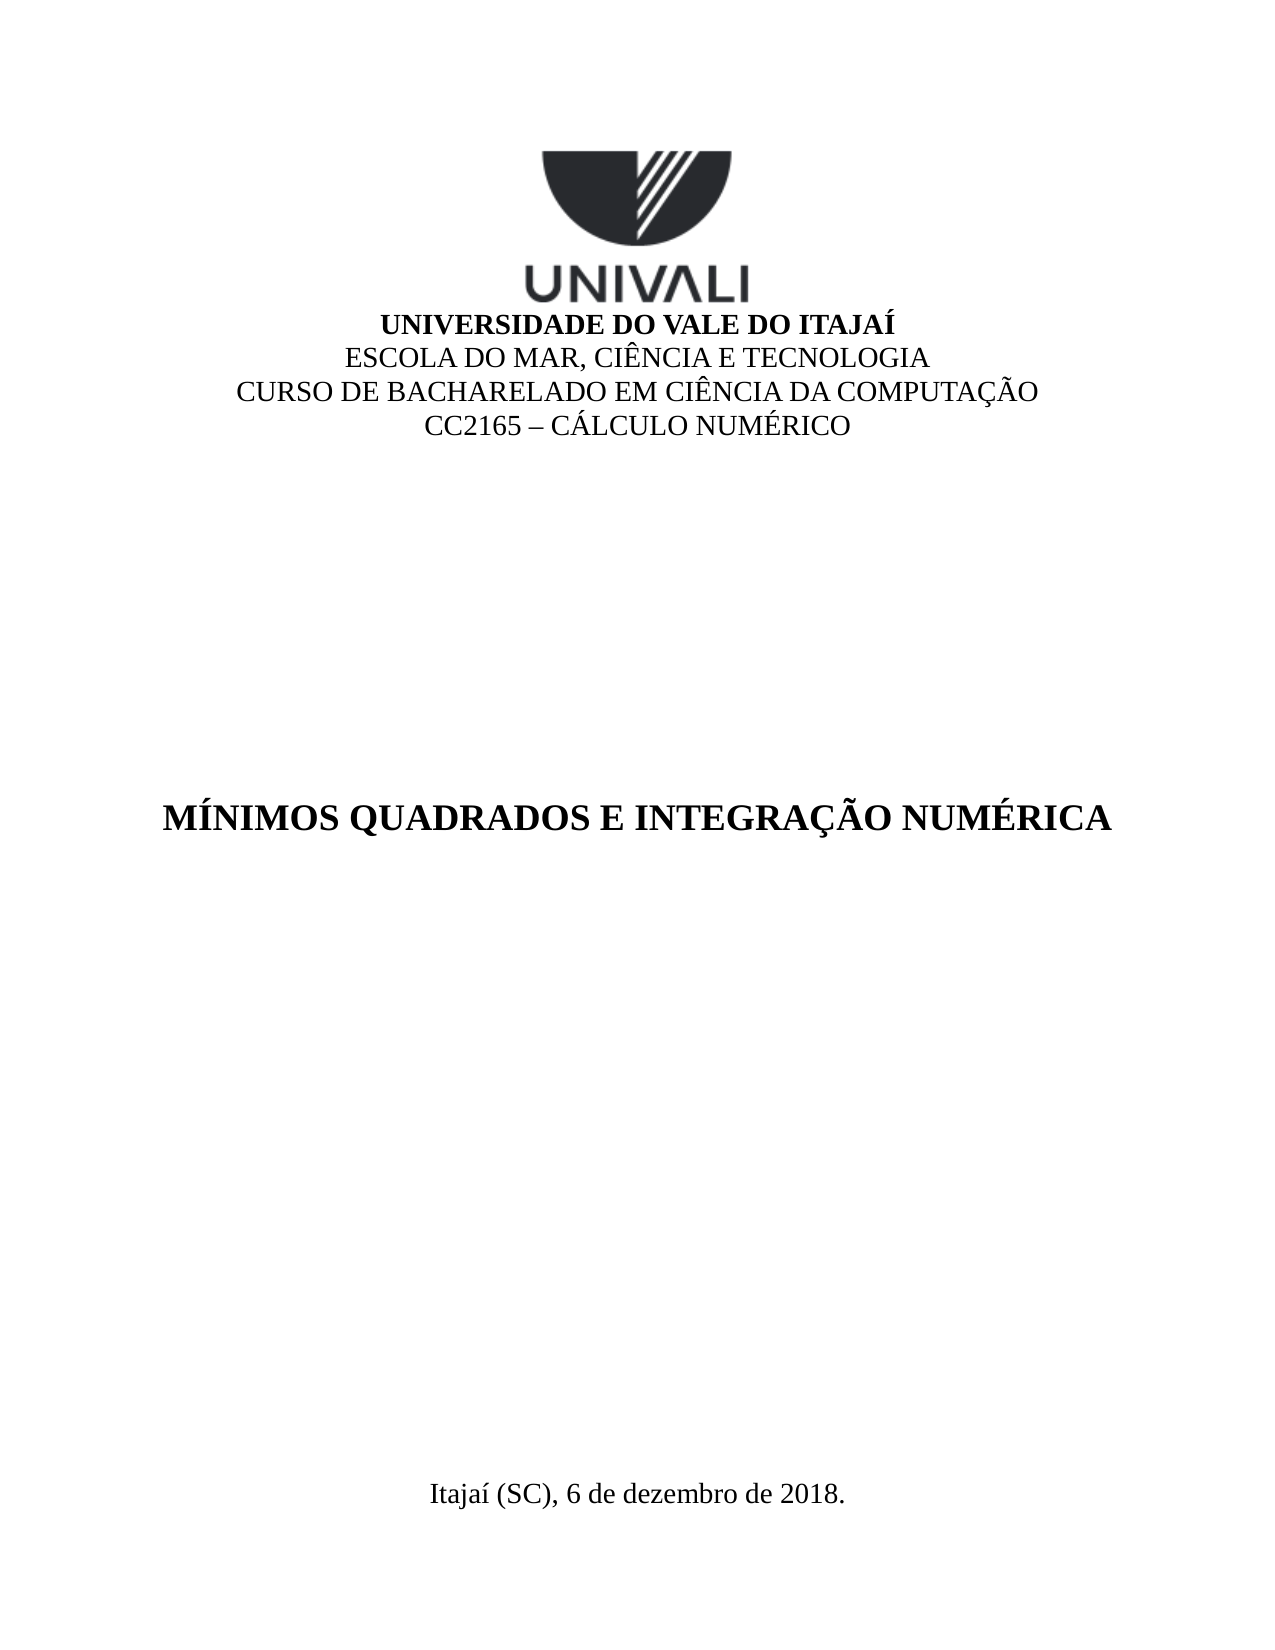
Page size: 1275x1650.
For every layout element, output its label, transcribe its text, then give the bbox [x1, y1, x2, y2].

picture [521, 147, 752, 307]
text ESCOLA DO MAR, CIÊNCIA E TECNOLOGIA [118, 341, 1157, 374]
text CC2165 – CÁLCULO NUMÉRICO [118, 408, 1157, 441]
text UNIVERSIDADE DO VALE DO ITAJAÍ [118, 307, 1157, 341]
text CURSO DE BACHARELADO EM CIÊNCIA DA COMPUTAÇÃO [118, 374, 1157, 408]
text MÍNIMOS QUADRADOS E INTEGRAÇÃO NUMÉRICA [118, 796, 1157, 839]
text Itajaí (SC), 6 de dezembro de 2018. [118, 1476, 1157, 1510]
